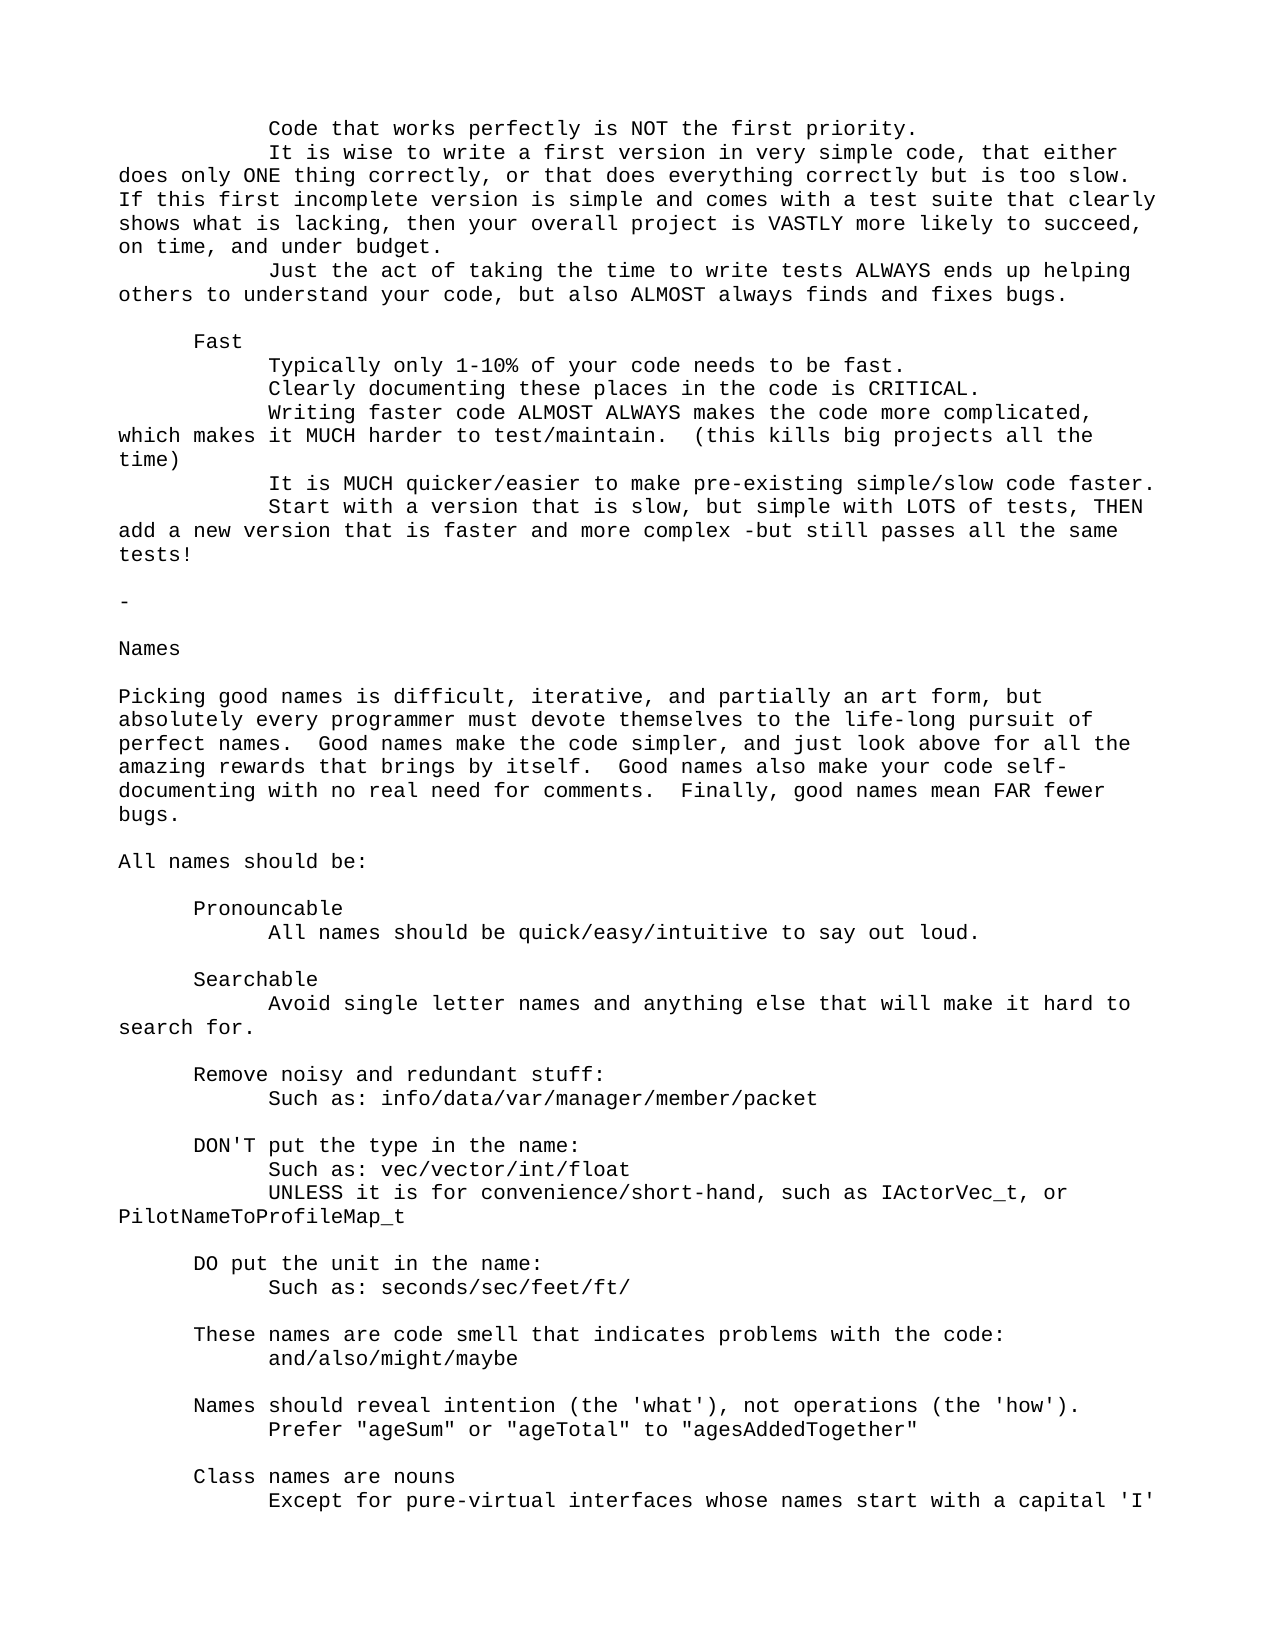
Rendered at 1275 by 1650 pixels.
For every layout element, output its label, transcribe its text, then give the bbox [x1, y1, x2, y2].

text Code that works perfectly is NOT the first priority. [118, 118, 1157, 142]
text - [118, 591, 1157, 615]
text Picking good names is difficult, iterative, and partially an art form, but absolutely every programmer must devote themselves to the life-long pursuit of perfect names. Good names make the code simpler, and just look above for all the amazing rewards that brings by itself. Good names also make your code self-documenting with no real need for comments. Finally, good names mean FAR fewer bugs. [118, 686, 1157, 827]
text DON'T put the type in the name: [118, 1135, 1157, 1158]
text Just the act of taking the time to write tests ALWAYS ends up helping others to understand your code, but also ALMOST always finds and fixes bugs. [118, 260, 1157, 307]
text Names should reveal intention (the 'what'), not operations (the 'how'). [118, 1395, 1157, 1419]
text These names are code smell that indicates problems with the code: [118, 1324, 1157, 1348]
text Such as: info/data/var/manager/member/packet [118, 1088, 1157, 1111]
text Writing faster code ALMOST ALWAYS makes the code more complicated, which makes it MUCH harder to test/maintain. (this kills big projects all the time) [118, 402, 1157, 473]
text Such as: vec/vector/int/float [118, 1158, 1157, 1182]
text All names should be: [118, 851, 1157, 875]
text Searchable [118, 969, 1157, 993]
text Fast [118, 331, 1157, 354]
text Typically only 1-10% of your code needs to be fast. [118, 354, 1157, 378]
text Names [118, 638, 1157, 662]
text UNLESS it is for convenience/short-hand, such as IActorVec_t, or PilotNameToProfileMap_t [118, 1182, 1157, 1229]
text Start with a version that is slow, but simple with LOTS of tests, THEN add a new version that is faster and more complex -but still passes all the same tests! [118, 496, 1157, 567]
text Such as: seconds/sec/feet/ft/ [118, 1277, 1157, 1300]
text Prefer "ageSum" or "ageTotal" to "agesAddedTogether" [118, 1419, 1157, 1442]
text Pronouncable [118, 898, 1157, 922]
text Clearly documenting these places in the code is CRITICAL. [118, 378, 1157, 402]
text It is MUCH quicker/easier to make pre-existing simple/slow code faster. [118, 473, 1157, 496]
text It is wise to write a first version in very simple code, that either does only ONE thing correctly, or that does everything correctly but is too slow. If this first incomplete version is simple and comes with a test suite that clearly shows what is lacking, then your overall project is VASTLY more likely to succeed, on time, and under budget. [118, 142, 1157, 260]
text DO put the unit in the name: [118, 1253, 1157, 1277]
text Avoid single letter names and anything else that will make it hard to search for. [118, 993, 1157, 1040]
text and/also/might/maybe [118, 1348, 1157, 1371]
text All names should be quick/easy/intuitive to say out loud. [118, 922, 1157, 946]
text Remove noisy and redundant stuff: [118, 1064, 1157, 1088]
text Class names are nouns [118, 1466, 1157, 1489]
text Except for pure-virtual interfaces whose names start with a capital 'I' [118, 1489, 1157, 1513]
